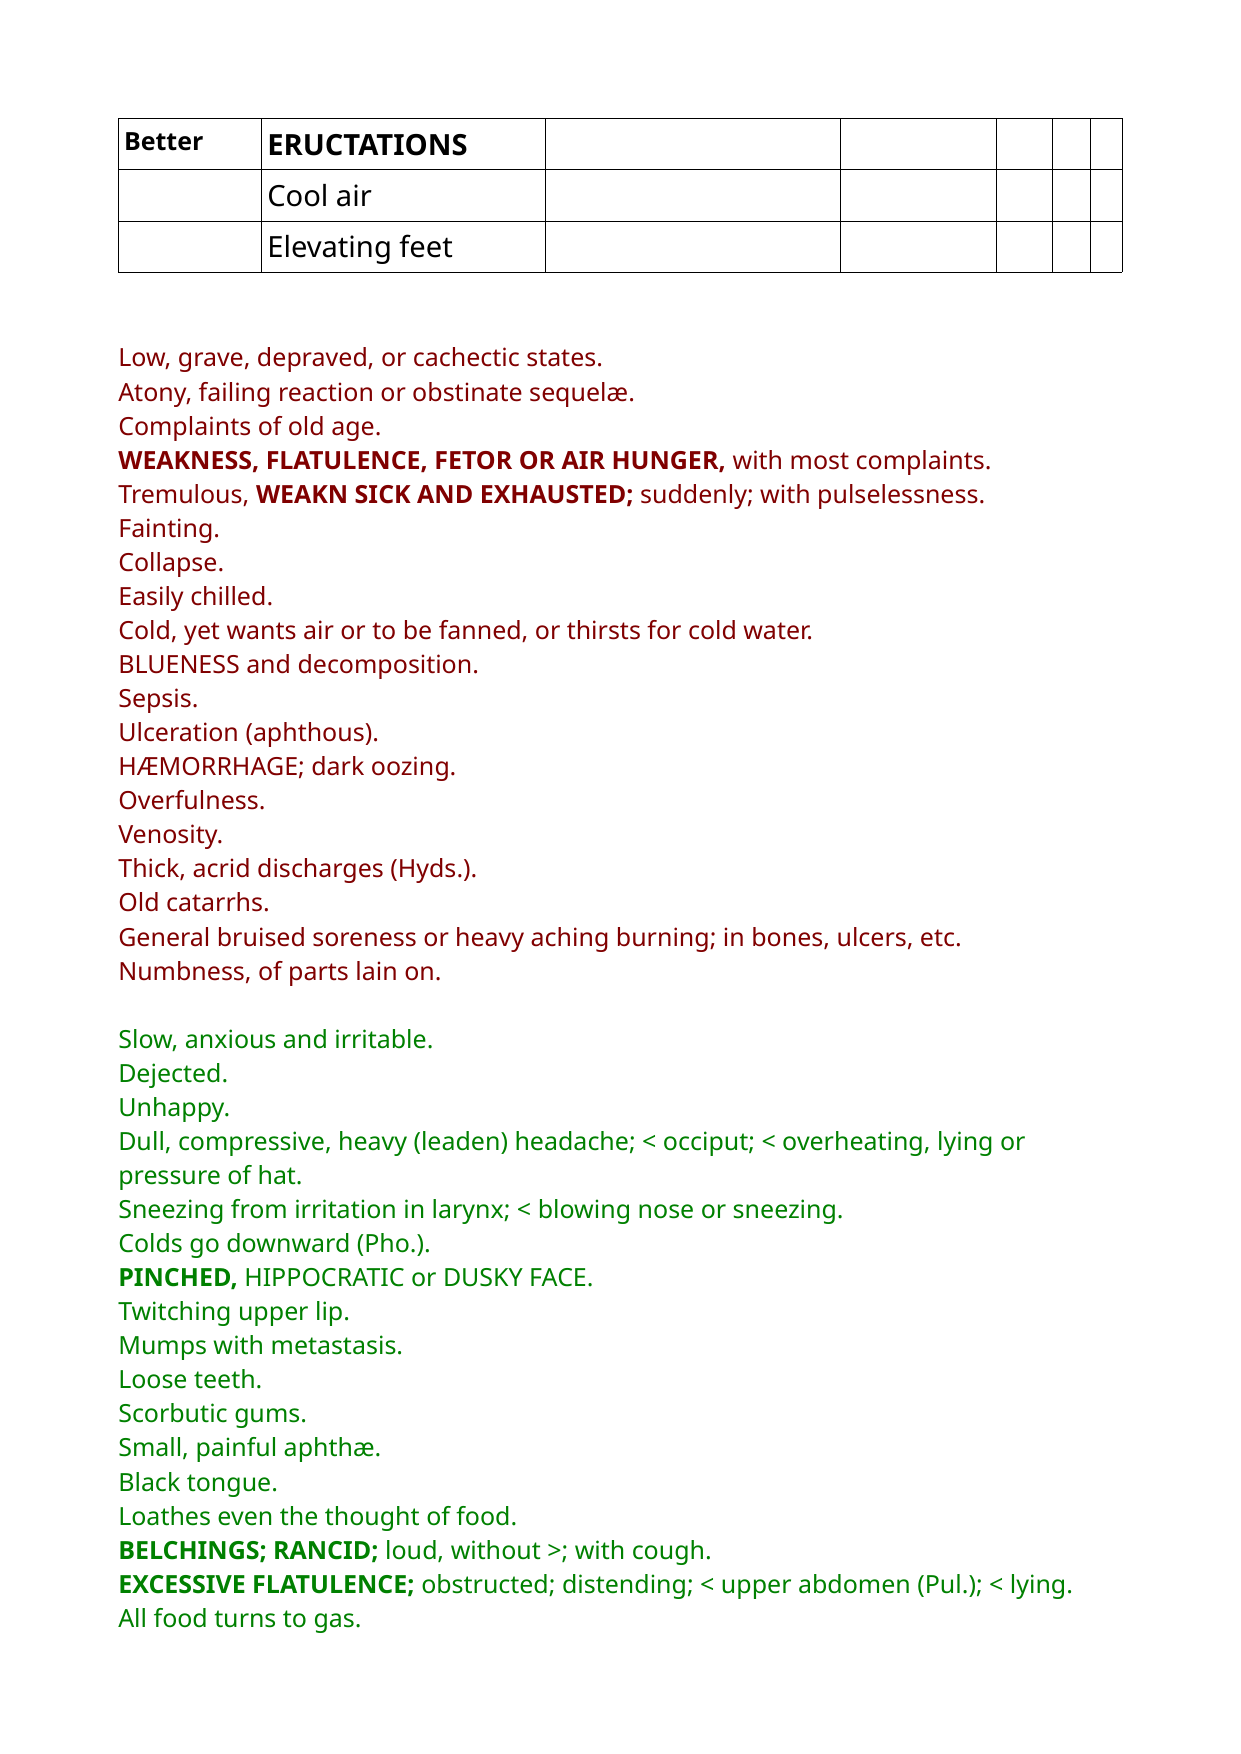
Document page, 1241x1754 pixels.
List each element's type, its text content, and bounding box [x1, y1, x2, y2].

text Black tongue. [118, 1464, 1122, 1498]
table_cell [1053, 222, 1090, 272]
table_cell [1091, 170, 1122, 221]
text Colds go downward (Pho.). [118, 1226, 1122, 1260]
table_cell [1091, 119, 1122, 169]
text Cold, yet wants air or to be fanned, or thirsts for cold water. [118, 613, 1122, 647]
table_cell [546, 119, 840, 169]
text Numbness, of parts lain on. [118, 953, 1122, 987]
text Overfulness. [118, 783, 1122, 817]
text Collapse. [118, 544, 1122, 578]
table_cell [1053, 119, 1090, 169]
table_cell [997, 119, 1052, 169]
text Twitching upper lip. [118, 1294, 1122, 1328]
table_cell [1091, 222, 1122, 272]
table_cell [841, 222, 996, 272]
table_cell [841, 119, 996, 169]
text Mumps with metastasis. [118, 1328, 1122, 1362]
table_cell ERUCTATIONS [262, 119, 545, 169]
text WEAKNESS, FLATULENCE, FETOR OR AIR HUNGER, with most complaints. [118, 442, 1122, 476]
text BELCHINGS; RANCID; loud, without >; with cough. [118, 1532, 1122, 1566]
text BLUENESS and decomposition. [118, 647, 1122, 681]
text Sneezing from irritation in larynx; < blowing nose or sneezing. [118, 1192, 1122, 1226]
text Dejected. [118, 1055, 1122, 1089]
table_cell [997, 222, 1052, 272]
text Loathes even the thought of food. [118, 1498, 1122, 1532]
table_cell [997, 170, 1052, 221]
text Low, grave, depraved, or cachectic states. [118, 340, 1122, 374]
text Venosity. [118, 817, 1122, 851]
text Unhappy. [118, 1089, 1122, 1123]
table_cell [546, 222, 840, 272]
table_cell [1053, 170, 1090, 221]
text Slow, anxious and irritable. [118, 1021, 1122, 1055]
text Sepsis. [118, 681, 1122, 715]
text Easily chilled. [118, 578, 1122, 613]
text Loose teeth. [118, 1362, 1122, 1396]
text Atony, failing reaction or obstinate sequelæ. [118, 374, 1122, 408]
table_cell [841, 170, 996, 221]
table_cell [119, 222, 261, 272]
table_cell Cool air [262, 170, 545, 221]
text EXCESSIVE FLATULENCE; obstructed; distending; < upper abdomen (Pul.); < lying. [118, 1566, 1122, 1600]
text Complaints of old age. [118, 408, 1122, 442]
table_cell [119, 170, 261, 221]
text Small, painful aphthæ. [118, 1430, 1122, 1464]
table_cell [546, 170, 840, 221]
text Ulceration (aphthous). [118, 715, 1122, 749]
text All food turns to gas. [118, 1600, 1122, 1634]
text Fainting. [118, 510, 1122, 544]
text Scorbutic gums. [118, 1396, 1122, 1430]
text General bruised soreness or heavy aching burning; in bones, ulcers, etc. [118, 919, 1122, 953]
table_cell Better [119, 119, 261, 169]
text PINCHED, HIPPOCRATIC or DUSKY FACE. [118, 1260, 1122, 1294]
text Tremulous, WEAKN SICK AND EXHAUSTED; suddenly; with pulselessness. [118, 476, 1122, 510]
table_cell Elevating feet [262, 222, 545, 272]
text Old catarrhs. [118, 885, 1122, 919]
text HÆMORRHAGE; dark oozing. [118, 749, 1122, 783]
text Dull, compressive, heavy (leaden) headache; < occiput; < overheating, lying or pressure of hat. [118, 1123, 1122, 1192]
text Thick, acrid discharges (Hyds.). [118, 851, 1122, 885]
